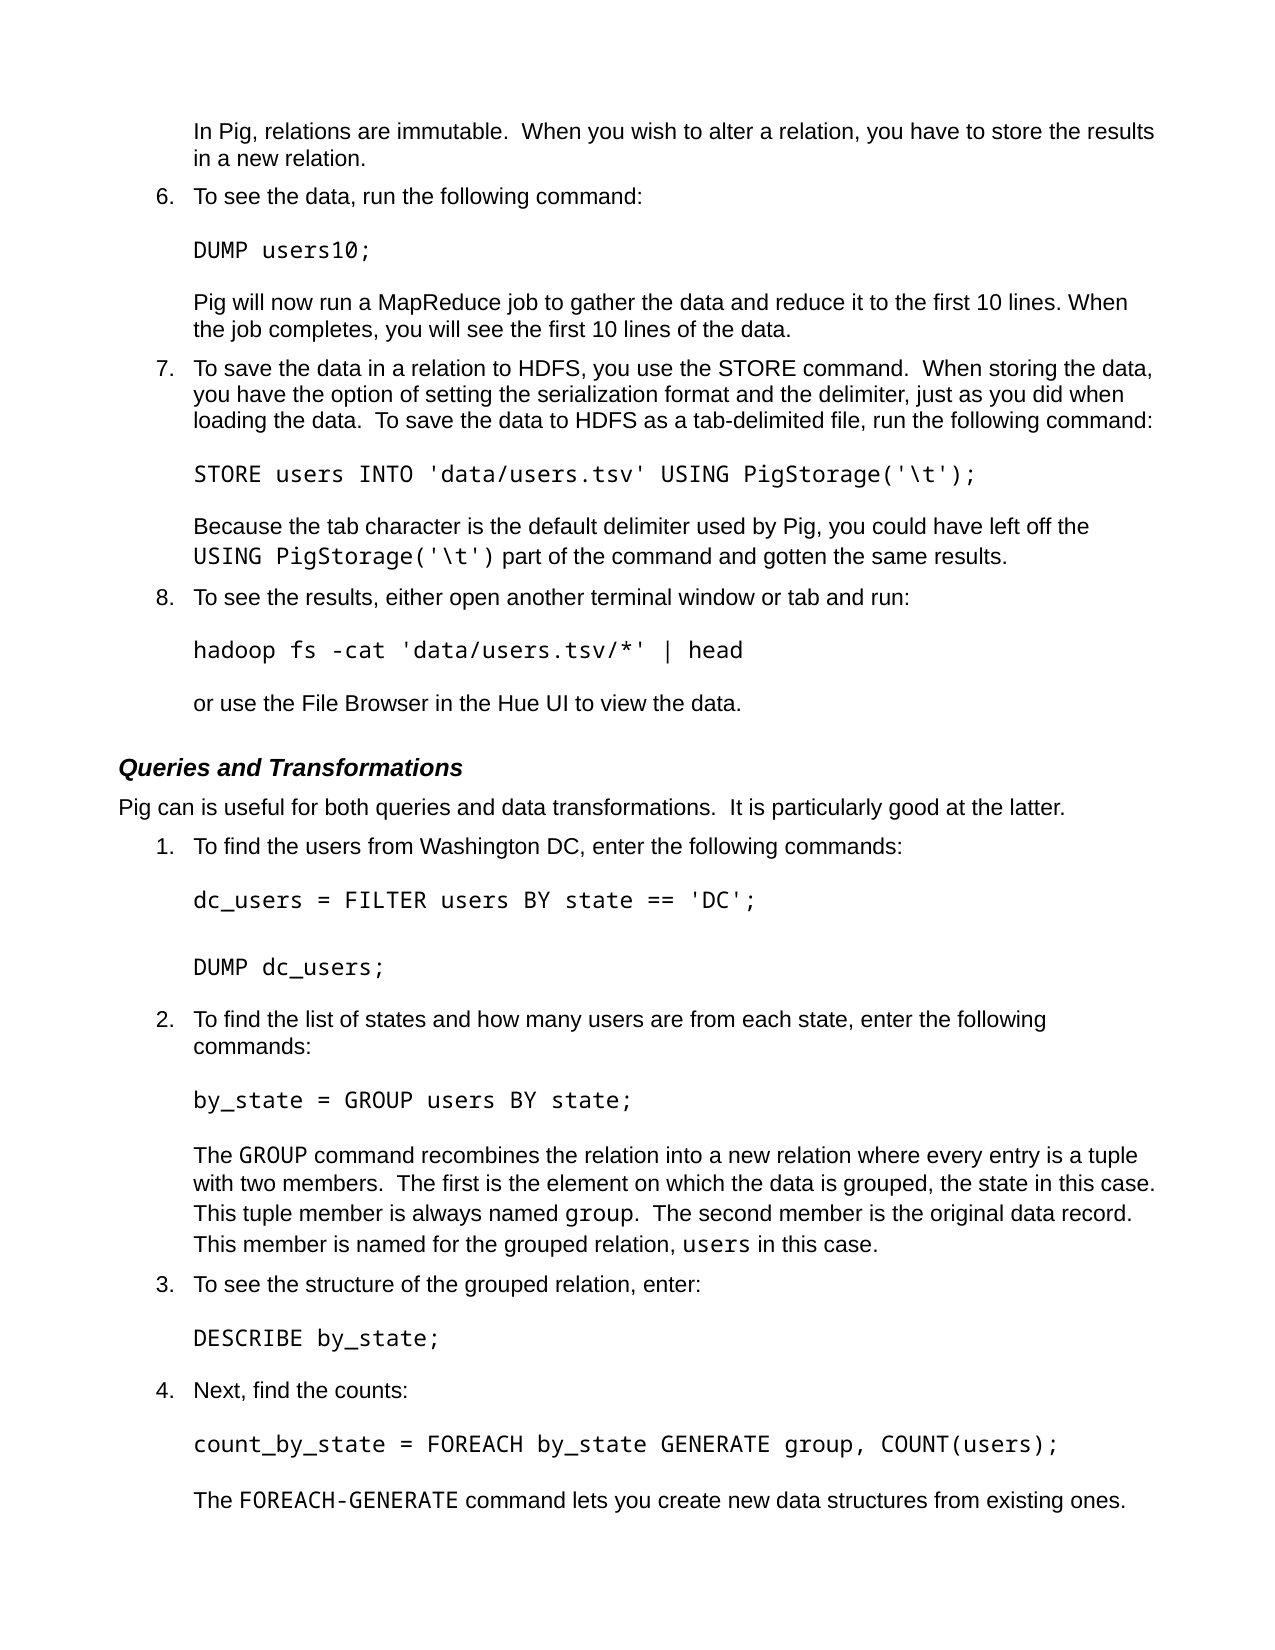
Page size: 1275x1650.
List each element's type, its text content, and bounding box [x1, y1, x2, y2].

list Pig will now run a MapReduce job to gather the data and reduce it to the first 10 lines. When the job completes, you will see the first 10 lines of the data. [156, 289, 1157, 342]
list The GROUP command recombines the relation into a new relation where every entry is a tuple with two members. The first is the element on which the data is grouped, the state in this case. This tuple member is always named group. The second member is the original data record. This member is named for the grouped relation, users in this case. [156, 1139, 1157, 1259]
list To see the results, either open another terminal window or tab and run: [156, 583, 1157, 610]
text Pig can is useful for both queries and data transformations. It is particularly good at the latter. [118, 794, 1157, 821]
list Because the tab character is the default delimiter used by Pig, you could have left off the USING PigStorage('\t') part of the command and gotten the same results. [156, 513, 1157, 571]
list DUMP dc_users; [156, 951, 1157, 982]
list STORE users INTO 'data/users.tsv' USING PigStorage('\t'); [156, 458, 1157, 489]
list To see the data, run the following command: [156, 183, 1157, 210]
list The FOREACH-GENERATE command lets you create new data structures from existing ones. [156, 1483, 1157, 1515]
subtitle Queries and Transformations [118, 753, 1157, 782]
list In Pig, relations are immutable. When you wish to alter a relation, you have to store the results in a new relation. [156, 118, 1157, 171]
list To find the list of states and how many users are from each state, enter the following commands: [156, 1006, 1157, 1059]
list To see the structure of the grouped relation, enter: [156, 1271, 1157, 1298]
list or use the File Browser in the Hue UI to view the data. [156, 689, 1157, 716]
list count_by_state = FOREACH by_state GENERATE group, COUNT(users); [156, 1428, 1157, 1459]
list by_state = GROUP users BY state; [156, 1084, 1157, 1115]
list dc_users = FILTER users BY state == 'DC'; [156, 884, 1157, 915]
list DUMP users10; [156, 234, 1157, 265]
list To find the users from Washington DC, enter the following commands: [156, 833, 1157, 859]
list hadoop fs -cat 'data/users.tsv/*' | head [156, 634, 1157, 666]
list DESCRIBE by_state; [156, 1322, 1157, 1353]
list Next, find the counts: [156, 1377, 1157, 1404]
list To save the data in a relation to HDFS, you use the STORE command. When storing the data, you have the option of setting the serialization format and the delimiter, just as you did when loading the data. To save the data to HDFS as a tab-delimited file, run the following command: [156, 354, 1157, 434]
